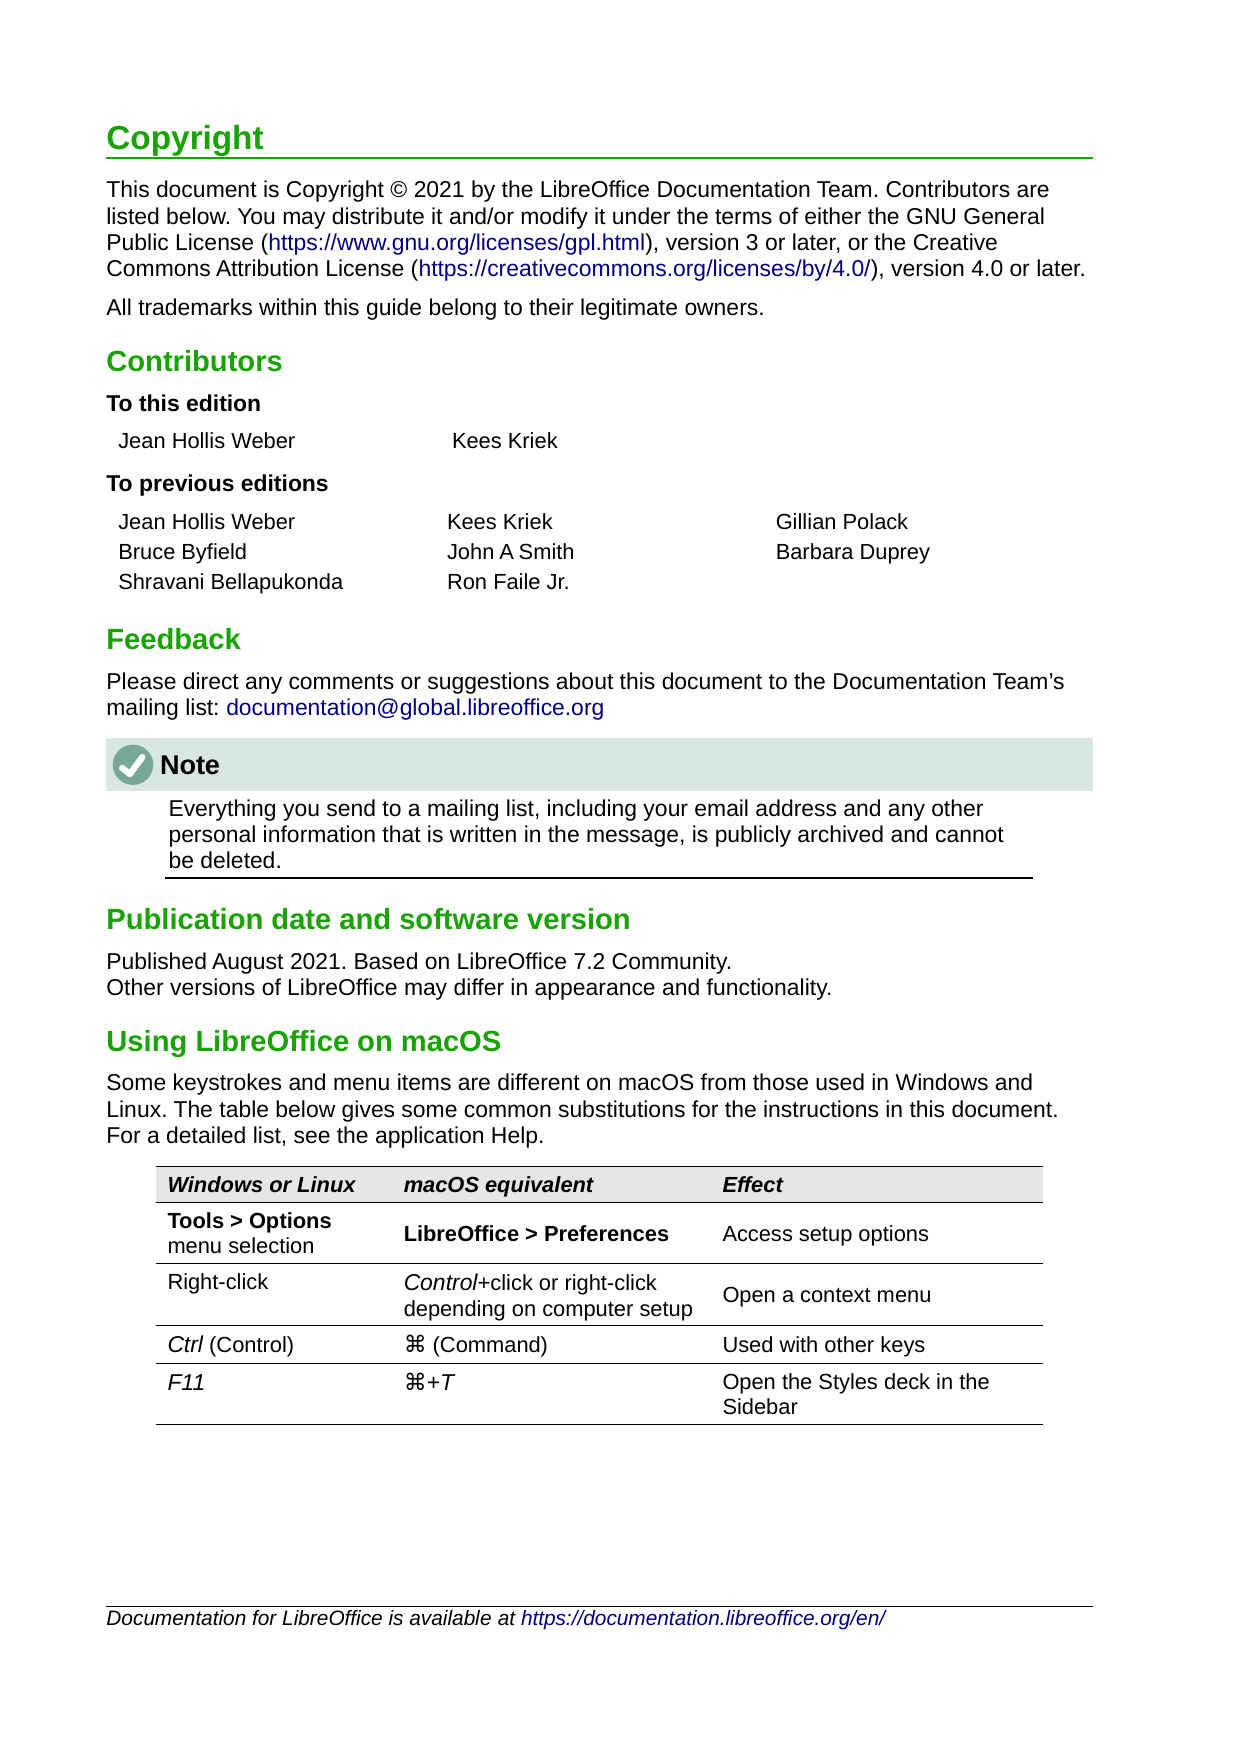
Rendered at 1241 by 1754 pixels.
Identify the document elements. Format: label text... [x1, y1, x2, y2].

text This document is Copyright © 2021 by the LibreOffice Documentation Team. Contributors are listed below. You may distribute it and/or modify it under the terms of either the GNU General Public License (https://www.gnu.org/licenses/gpl.html), version 3 or later, or the Creative Commons Attribution License (https://creativecommons.org/licenses/by/4.0/), version 4.0 or later. [106, 176, 1093, 282]
text To previous editions [106, 470, 1093, 496]
table_header Jean Hollis Weber [106, 509, 435, 539]
table_header Windows or Linux [156, 1167, 392, 1202]
table_cell Open a context menu [711, 1264, 1043, 1325]
table_header Effect [711, 1167, 1043, 1202]
table_cell [764, 569, 1093, 599]
text Published August 2021. Based on LibreOffice 7.2 Community. Other versions of LibreOffice may differ in appearance and functionality. [106, 948, 1093, 1000]
table_cell Barbara Duprey [764, 539, 1093, 569]
text Please direct any comments or suggestions about this document to the Documentation Team’s mailing list: documentation@global.libreoffice.org [106, 668, 1093, 720]
table_cell Ctrl (Control) [156, 1326, 392, 1362]
table_header Jean Hollis Weber [106, 429, 440, 458]
table_cell Shravani Bellapukonda [106, 569, 435, 599]
table_cell Access setup options [711, 1203, 1043, 1263]
subtitle Note [106, 738, 1093, 791]
table_cell John A Smith [435, 539, 764, 569]
subtitle Copyright [106, 118, 1093, 157]
table_header Gillian Polack [764, 509, 1093, 539]
table_cell F11 [156, 1364, 392, 1424]
table_cell Open the Styles deck in the Sidebar [711, 1364, 1043, 1424]
table_cell Control+click or right-click depending on computer setup [392, 1264, 711, 1325]
text All trademarks within this guide belong to their legitimate owners. [106, 294, 1093, 321]
text Everything you send to a mailing list, including your email address and any other personal information that is written in the message, is publicly archived and cannot be deleted. [165, 791, 1033, 877]
table_cell ⌘+T [392, 1364, 711, 1424]
table_header [766, 429, 1093, 458]
text To this edition [106, 389, 1093, 416]
subtitle Publication date and software version [106, 902, 1093, 936]
table_cell Tools > Options menu selection [156, 1203, 392, 1263]
table_cell Bruce Byfield [106, 539, 435, 569]
text Some keystrokes and menu items are different on macOS from those used in Windows and Linux. The table below gives some common substitutions for the instructions in this document. For a detailed list, see the application Help. [106, 1069, 1093, 1148]
table_header Kees Kriek [440, 429, 766, 458]
table_header Kees Kriek [435, 509, 764, 539]
table_cell ⌘ (Command) [392, 1326, 711, 1362]
table_header macOS equivalent [392, 1167, 711, 1202]
subtitle Feedback [106, 622, 1093, 656]
table_cell Used with other keys [711, 1326, 1043, 1362]
table_cell Right-click [156, 1264, 392, 1325]
table_cell Ron Faile Jr. [435, 569, 764, 599]
table_cell LibreOffice > Preferences [392, 1203, 711, 1263]
subtitle Using LibreOffice on macOS [106, 1024, 1093, 1057]
subtitle Contributors [106, 344, 1093, 378]
